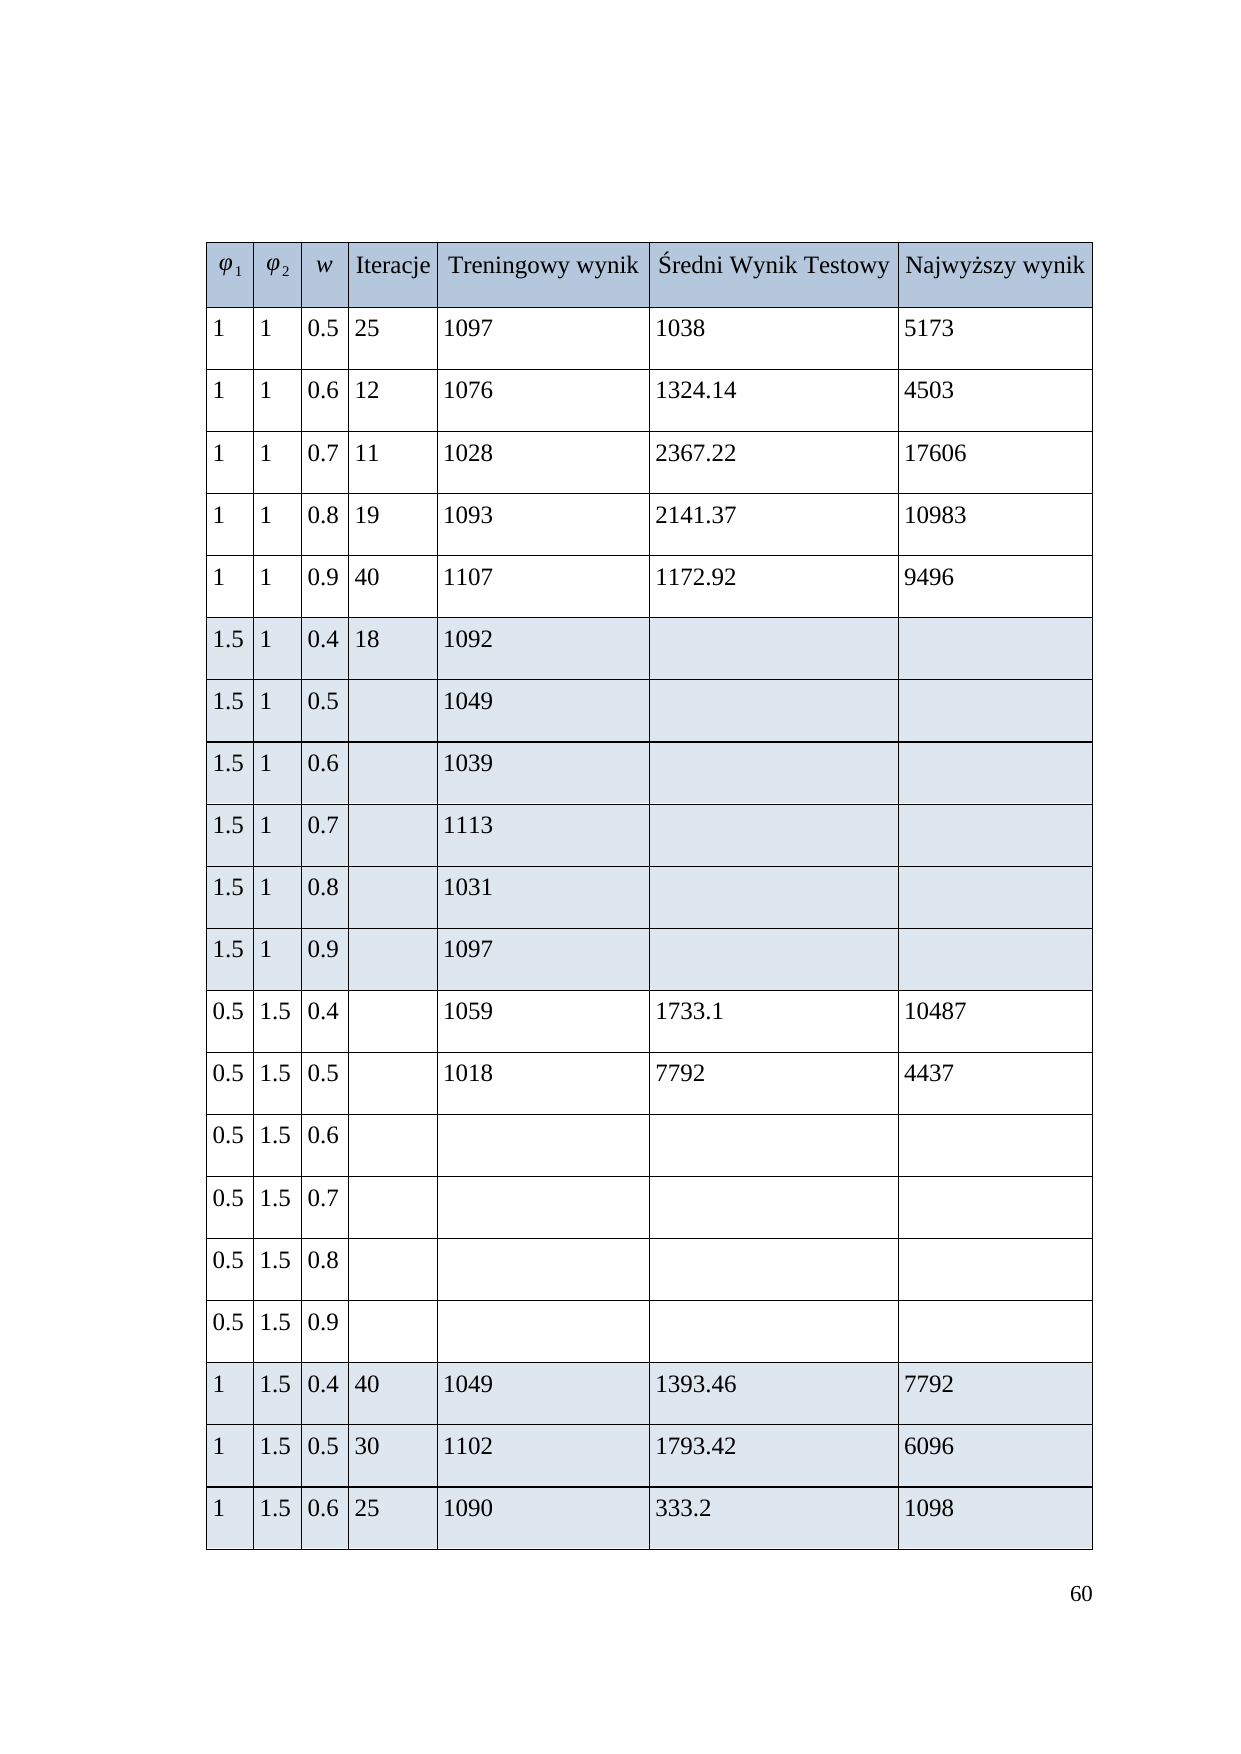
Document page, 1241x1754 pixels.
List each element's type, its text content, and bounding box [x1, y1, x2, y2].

table_header Treningowy wynik [438, 243, 649, 307]
table_cell [899, 1115, 1092, 1176]
table_cell 1.5 [254, 1239, 301, 1300]
table_cell [349, 1301, 437, 1362]
table_cell 0.5 [302, 1425, 348, 1486]
table_cell 1172.92 [650, 556, 898, 617]
table_cell 4437 [899, 1053, 1092, 1114]
table_cell [349, 867, 437, 928]
table_cell 0.9 [302, 1301, 348, 1362]
table_cell 1.5 [207, 618, 253, 679]
table_cell 1.5 [254, 1115, 301, 1176]
table_cell [349, 1053, 437, 1114]
table_cell 1.5 [254, 1301, 301, 1362]
table_cell 7792 [650, 1053, 898, 1114]
table_header Najwyższy wynik [899, 243, 1092, 307]
table_cell 0.9 [302, 556, 348, 617]
table_cell [349, 991, 437, 1052]
table_cell 1.5 [207, 680, 253, 741]
table_cell [349, 743, 437, 803]
table_cell 0.7 [302, 432, 348, 493]
table_cell 1049 [438, 680, 649, 741]
table_header Iteracje [349, 243, 437, 307]
table_cell [438, 1301, 649, 1362]
table_cell 10983 [899, 494, 1092, 555]
table_cell [349, 1115, 437, 1176]
table_cell 0.6 [302, 1115, 348, 1176]
table_cell 1 [254, 308, 301, 369]
table_cell 0.5 [207, 1301, 253, 1362]
table_cell 1 [254, 680, 301, 741]
table_header [302, 243, 348, 307]
table_cell 1028 [438, 432, 649, 493]
table_cell 0.7 [302, 805, 348, 866]
table_cell 1097 [438, 308, 649, 369]
table_cell [899, 929, 1092, 990]
table_header [207, 243, 253, 307]
table_cell 1093 [438, 494, 649, 555]
table_cell 0.5 [302, 1053, 348, 1114]
table_cell 1 [254, 618, 301, 679]
table_cell 9496 [899, 556, 1092, 617]
table_cell 2141.37 [650, 494, 898, 555]
table_header [254, 243, 301, 307]
table_cell [650, 1301, 898, 1362]
table_cell 1 [207, 1425, 253, 1486]
table_cell [349, 929, 437, 990]
table_cell 6096 [899, 1425, 1092, 1486]
table_cell [438, 1239, 649, 1300]
table_cell 0.5 [302, 308, 348, 369]
table_cell 1059 [438, 991, 649, 1052]
table_cell 1 [207, 370, 253, 431]
table_cell [650, 680, 898, 741]
table_cell 0.5 [207, 1239, 253, 1300]
table_cell 1.5 [254, 1177, 301, 1238]
table_cell 1733.1 [650, 991, 898, 1052]
table_cell 1018 [438, 1053, 649, 1114]
table_cell [899, 1301, 1092, 1362]
table_cell 25 [349, 1488, 437, 1548]
table_cell 0.8 [302, 494, 348, 555]
table_cell 1 [207, 1488, 253, 1548]
table_cell 1 [254, 556, 301, 617]
table_cell 1793.42 [650, 1425, 898, 1486]
table_cell [650, 618, 898, 679]
table_cell 1 [254, 743, 301, 803]
table_cell 1 [207, 556, 253, 617]
table_cell 1098 [899, 1488, 1092, 1548]
table_cell 11 [349, 432, 437, 493]
table_cell 0.7 [302, 1177, 348, 1238]
table_cell 1 [207, 1363, 253, 1424]
table_cell 0.6 [302, 370, 348, 431]
table_cell [650, 1177, 898, 1238]
table_cell [650, 1239, 898, 1300]
table_cell 1.5 [207, 929, 253, 990]
table_cell 25 [349, 308, 437, 369]
table_cell 1076 [438, 370, 649, 431]
table_cell 0.5 [207, 1115, 253, 1176]
table_cell [650, 929, 898, 990]
table_cell 1049 [438, 1363, 649, 1424]
table_cell [899, 618, 1092, 679]
table_cell 0.5 [207, 991, 253, 1052]
table_cell 12 [349, 370, 437, 431]
table_cell 2367.22 [650, 432, 898, 493]
table_cell [899, 867, 1092, 928]
table_cell 18 [349, 618, 437, 679]
table_cell 1097 [438, 929, 649, 990]
table_cell 1031 [438, 867, 649, 928]
table_cell 1 [207, 432, 253, 493]
table_cell 1 [254, 432, 301, 493]
table_cell [349, 680, 437, 741]
table_cell 0.9 [302, 929, 348, 990]
table_cell [349, 1239, 437, 1300]
table_cell 1 [207, 308, 253, 369]
table_cell 1.5 [254, 1488, 301, 1548]
table_cell 1 [254, 805, 301, 866]
table_cell 0.4 [302, 1363, 348, 1424]
table_cell 1102 [438, 1425, 649, 1486]
table_cell 1 [254, 929, 301, 990]
table_cell 1.5 [254, 1363, 301, 1424]
table_cell 1 [254, 494, 301, 555]
table_cell [899, 743, 1092, 803]
table_cell 1324.14 [650, 370, 898, 431]
table_cell 1.5 [207, 743, 253, 803]
table_cell 1107 [438, 556, 649, 617]
table_cell 0.8 [302, 1239, 348, 1300]
table_cell 1039 [438, 743, 649, 803]
table_cell 1.5 [254, 1425, 301, 1486]
table_cell 1113 [438, 805, 649, 866]
table_cell [650, 805, 898, 866]
table_cell [650, 1115, 898, 1176]
table_cell [899, 805, 1092, 866]
table_cell 0.6 [302, 1488, 348, 1548]
table_cell 0.6 [302, 743, 348, 803]
table_cell 333.2 [650, 1488, 898, 1548]
table_cell 0.8 [302, 867, 348, 928]
table_cell 1.5 [254, 991, 301, 1052]
table_cell [899, 1239, 1092, 1300]
table_cell [899, 680, 1092, 741]
table_cell 4503 [899, 370, 1092, 431]
table_cell 1393.46 [650, 1363, 898, 1424]
table_cell [349, 805, 437, 866]
table_cell 0.5 [207, 1177, 253, 1238]
table_cell [650, 867, 898, 928]
table_cell 1 [254, 370, 301, 431]
table_cell 10487 [899, 991, 1092, 1052]
table_cell 0.5 [207, 1053, 253, 1114]
table_cell 0.4 [302, 618, 348, 679]
table_cell 1.5 [207, 805, 253, 866]
table_cell [438, 1115, 649, 1176]
table_cell 0.4 [302, 991, 348, 1052]
table_cell 1 [207, 494, 253, 555]
table_cell [438, 1177, 649, 1238]
table_cell 30 [349, 1425, 437, 1486]
table_cell 1092 [438, 618, 649, 679]
table_cell 17606 [899, 432, 1092, 493]
table_cell [349, 1177, 437, 1238]
table_cell 1090 [438, 1488, 649, 1548]
table_cell 40 [349, 556, 437, 617]
table_header Średni Wynik Testowy [650, 243, 898, 307]
table_cell 0.5 [302, 680, 348, 741]
table_cell 40 [349, 1363, 437, 1424]
table_cell 1038 [650, 308, 898, 369]
table_cell 1.5 [207, 867, 253, 928]
table_cell 1.5 [254, 1053, 301, 1114]
table_cell 1 [254, 867, 301, 928]
table_cell [899, 1177, 1092, 1238]
table_cell 5173 [899, 308, 1092, 369]
table_cell 19 [349, 494, 437, 555]
table_cell 7792 [899, 1363, 1092, 1424]
table_cell [650, 743, 898, 803]
